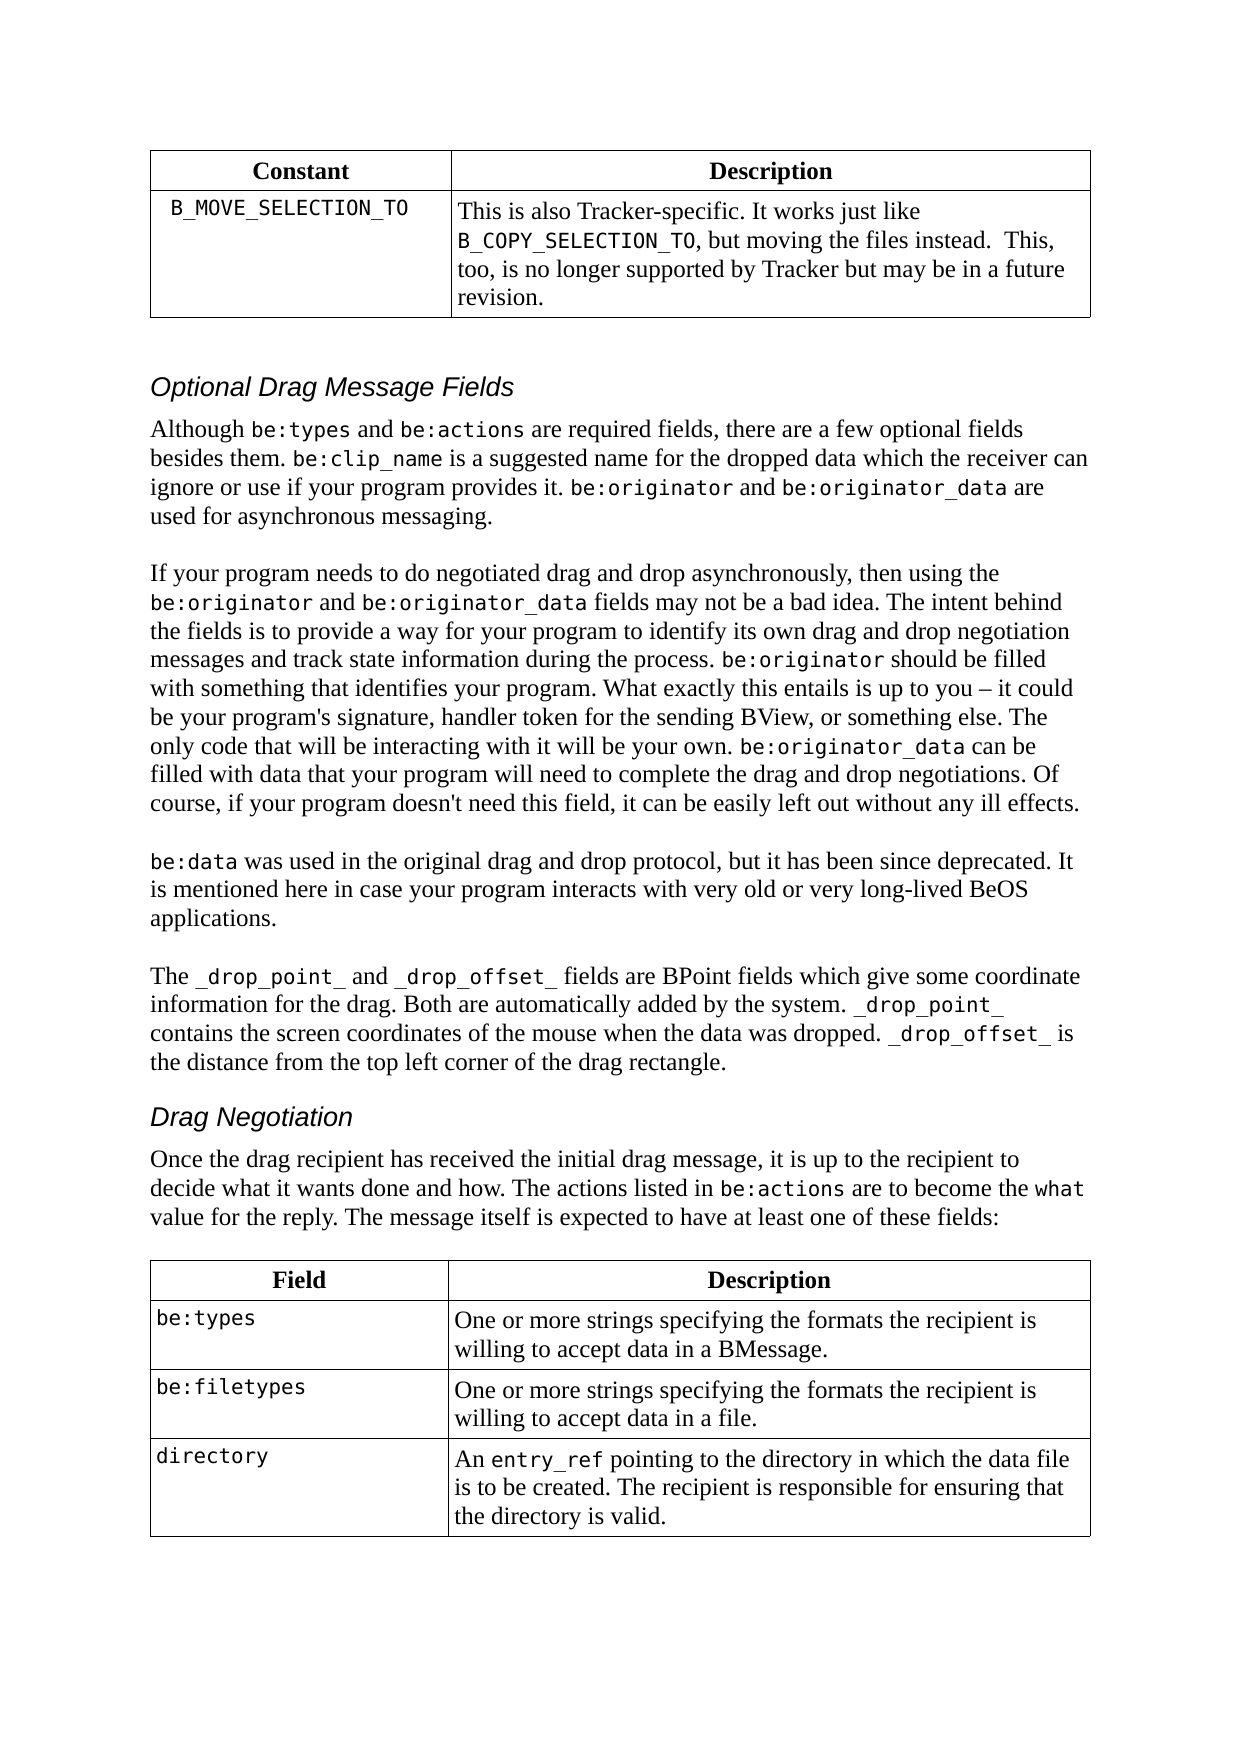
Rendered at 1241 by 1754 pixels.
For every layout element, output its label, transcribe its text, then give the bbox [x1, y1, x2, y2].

table_cell One or more strings specifying the formats the recipient is willing to accept data in a file. [449, 1370, 1090, 1438]
table_header Description [449, 1261, 1090, 1300]
text The _drop_point_ and _drop_offset_ fields are BPoint fields which give some coordinate information for the drag. Both are automatically added by the system. _drop_point_ contains the screen coordinates of the mouse when the data was dropped. _drop_offset_ is the distance from the top left corner of the drag rectangle. [150, 961, 1090, 1076]
table_cell An entry_ref pointing to the directory in which the data file is to be created. The recipient is responsible for ensuring that the directory is valid. [449, 1439, 1090, 1536]
text be:data was used in the original drag and drop protocol, but it has been since deprecated. It is mentioned here in case your program interacts with very old or very long-lived BeOS applications. [150, 846, 1090, 932]
table_cell One or more strings specifying the formats the recipient is willing to accept data in a BMessage. [449, 1301, 1090, 1369]
table_cell This is also Tracker-specific. It works just like B_COPY_SELECTION_TO, but moving the files instead. This, too, is no longer supported by Tracker but may be in a future revision. [452, 191, 1090, 317]
subtitle Optional Drag Message Fields [150, 371, 1090, 402]
table_cell directory [151, 1439, 448, 1536]
table_cell be:types [151, 1301, 448, 1369]
table_header Field [151, 1261, 448, 1300]
subtitle Drag Negotiation [150, 1101, 1090, 1132]
table_cell be:filetypes [151, 1370, 448, 1438]
table_cell B_MOVE_SELECTION_TO [151, 191, 451, 317]
table_header Description [452, 151, 1090, 190]
text Although be:types and be:actions are required fields, there are a few optional fields besides them. be:clip_name is a suggested name for the dropped data which the receiver can ignore or use if your program provides it. be:originator and be:originator_data are used for asynchronous messaging. [150, 414, 1090, 529]
text Once the drag recipient has received the initial drag message, it is up to the recipient to decide what it wants done and how. The actions listed in be:actions are to become the what value for the reply. The message itself is expected to have at least one of these fields: [150, 1144, 1090, 1231]
text If your program needs to do negotiated drag and drop asynchronously, then using the be:originator and be:originator_data fields may not be a bad idea. The intent behind the fields is to provide a way for your program to identify its own drag and drop negotiation messages and track state information during the process. be:originator should be filled with something that identifies your program. What exactly this entails is up to you – it could be your program's signature, handler token for the sending BView, or something else. The only code that will be interacting with it will be your own. be:originator_data can be filled with data that your program will need to complete the drag and drop negotiations. Of course, if your program doesn't need this field, it can be easily left out without any ill effects. [150, 558, 1090, 817]
table_header Constant [151, 151, 451, 190]
